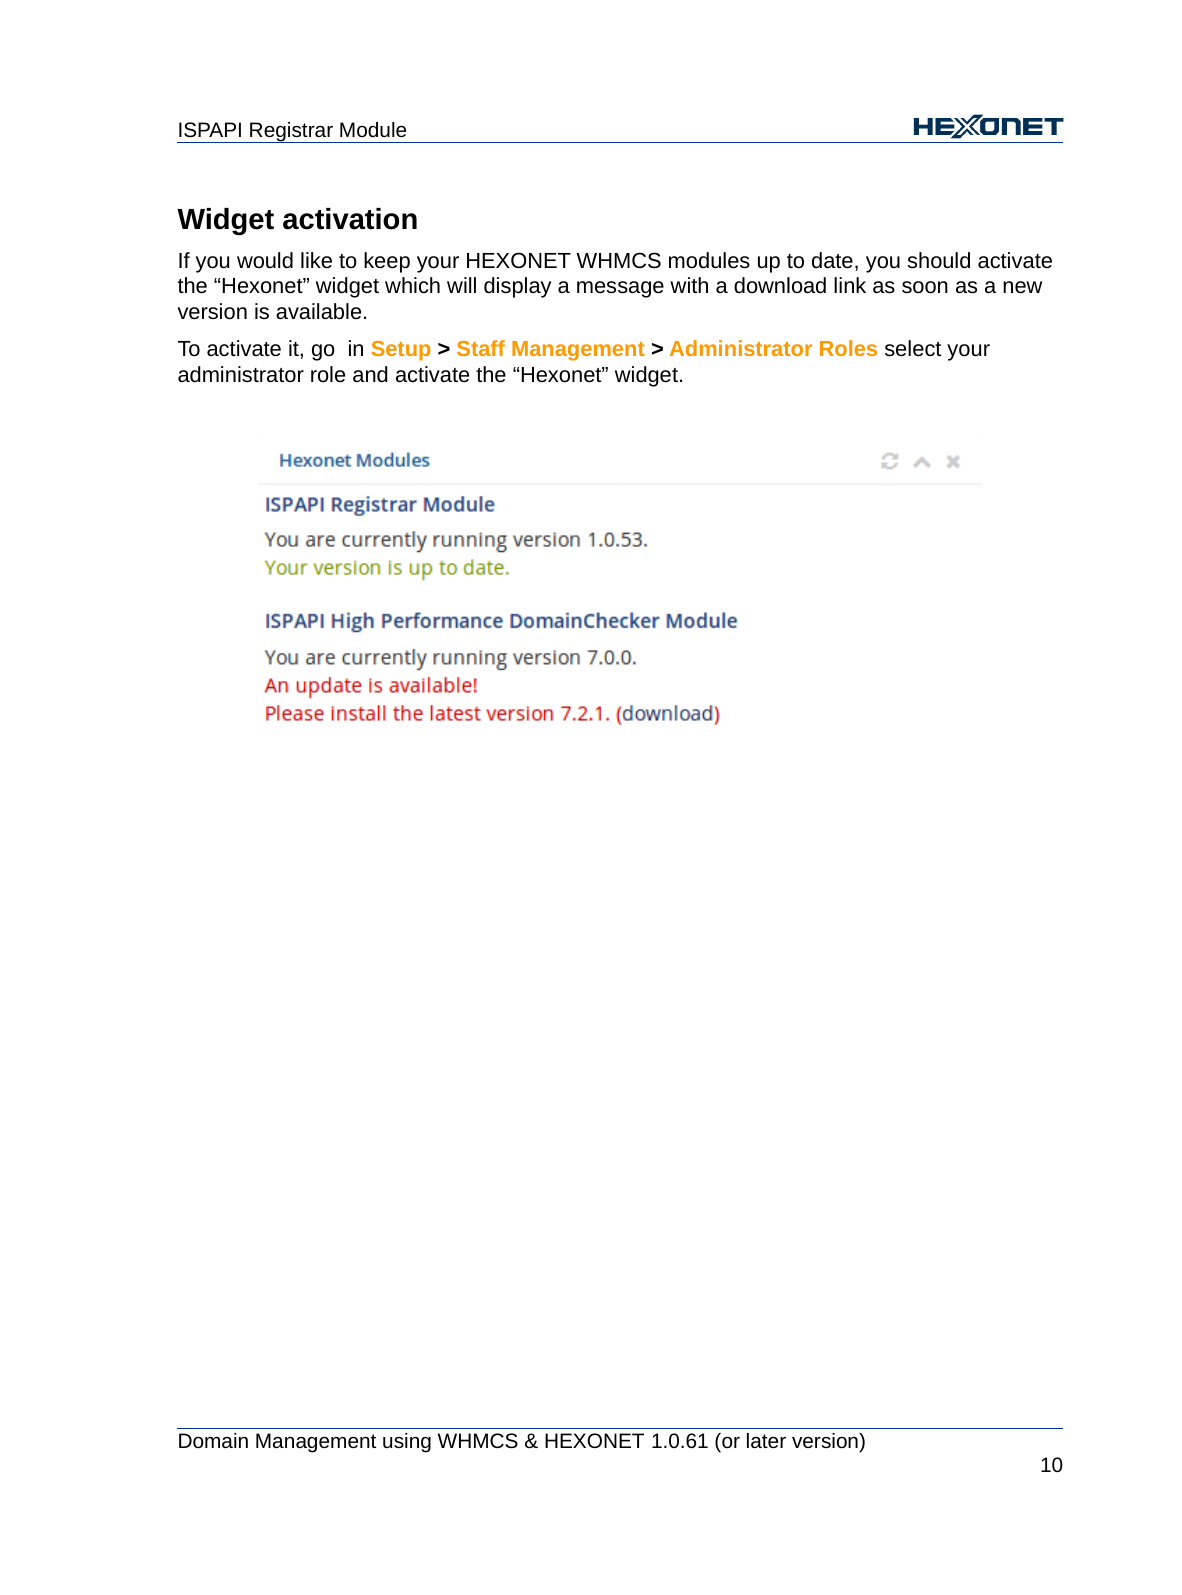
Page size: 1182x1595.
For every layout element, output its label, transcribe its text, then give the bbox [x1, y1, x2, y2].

text To activate it, go in Setup > Staff Management > Administrator Roles select your administrator role and activate the “Hexonet” widget. [177, 336, 1063, 387]
text If you would like to keep your HEXONET WHMCS modules up to date, you should activate the “Hexonet” widget which will display a message with a download link as soon as a new version is available. [177, 248, 1063, 324]
picture [912, 113, 1065, 140]
picture [258, 436, 982, 746]
subtitle Widget activation [177, 202, 1063, 236]
